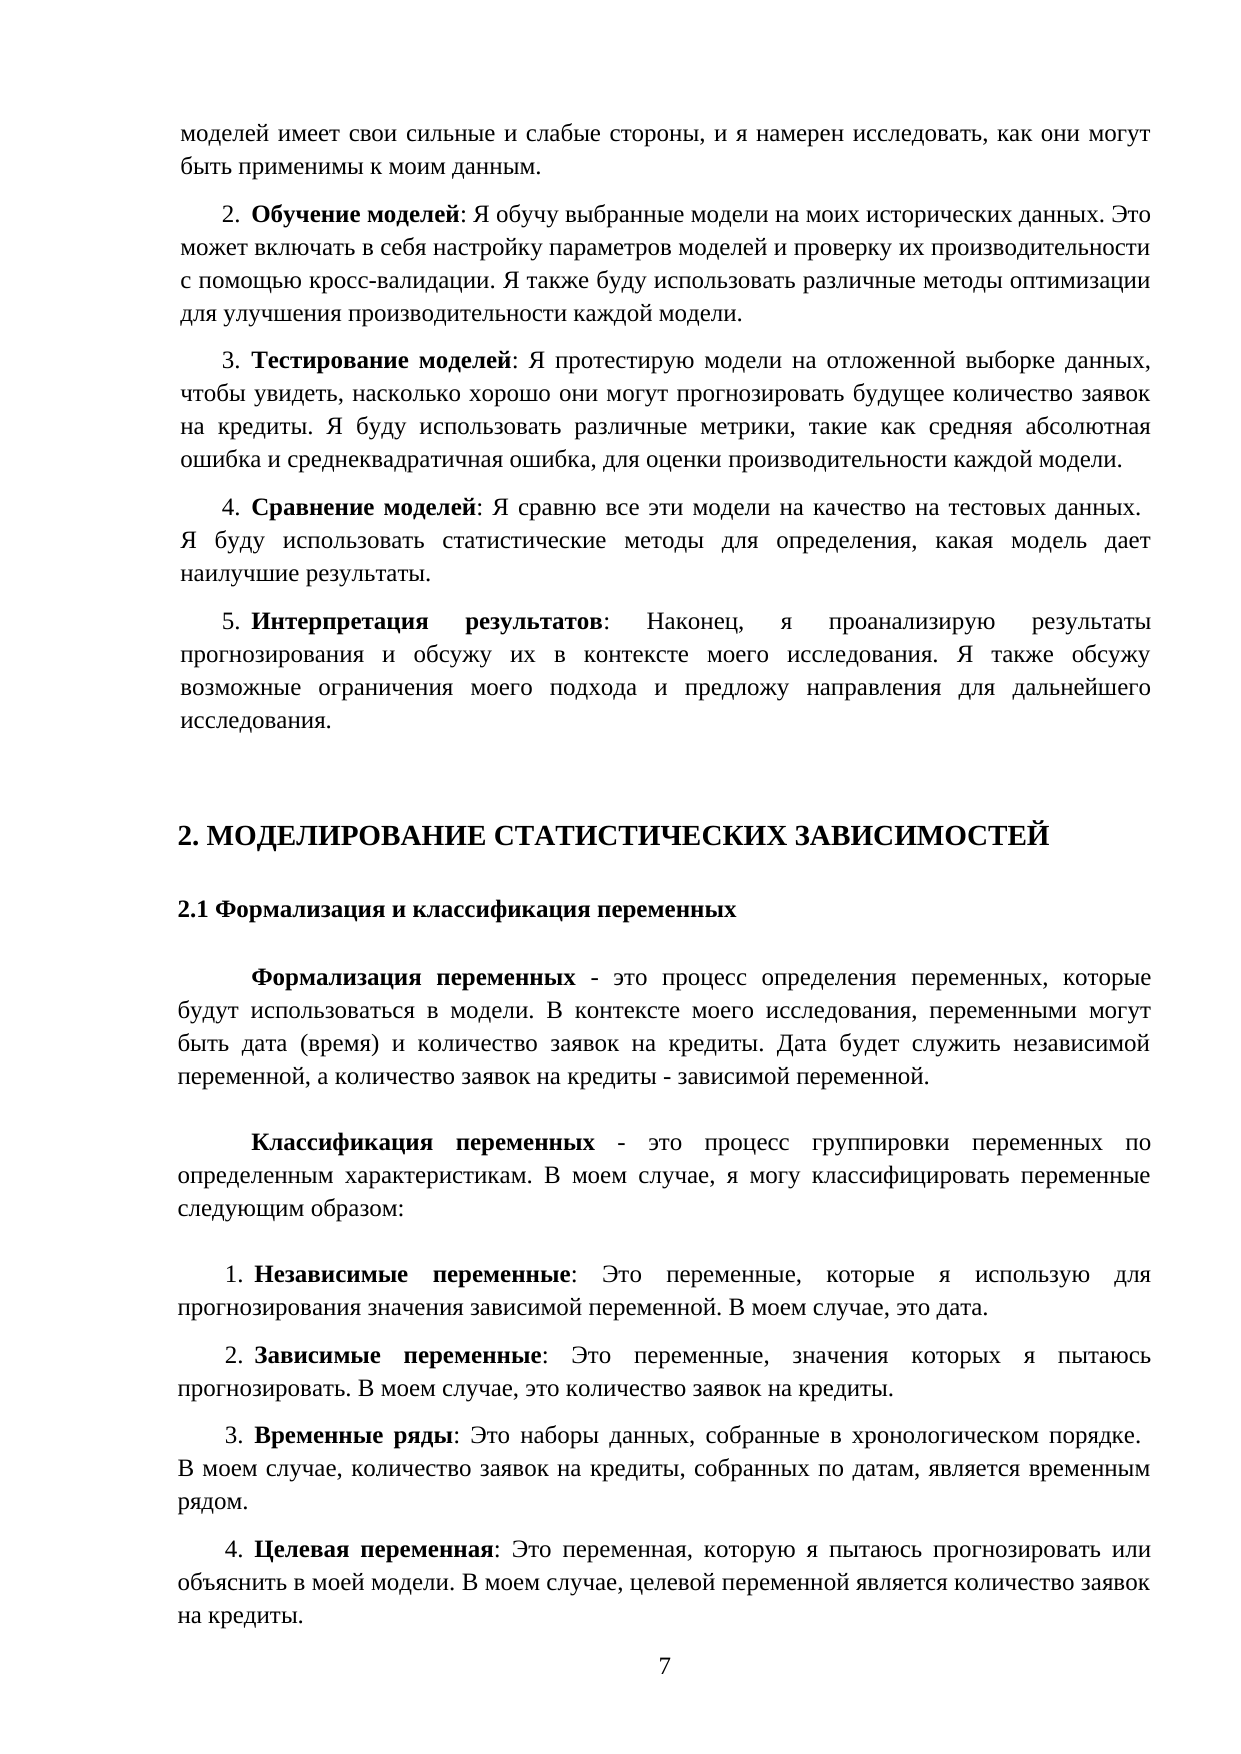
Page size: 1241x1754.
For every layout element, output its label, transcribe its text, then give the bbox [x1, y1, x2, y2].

list Зависимые переменные: Это переменные, значения которых я пытаюсь прогнозировать. В моем случае, это количество заявок на кредиты. [148, 1340, 1152, 1401]
subtitle 2.1 Формализация и классификация переменных [177, 894, 1152, 922]
list Независимые переменные: Это переменные, которые я использую для прогнозирования значения зависимой переменной. В моем случае, это дата. [148, 1259, 1152, 1321]
list моделей имеет свои сильные и слабые стороны, и я намерен исследовать, как они могут быть применимы к моим данным. [151, 118, 1152, 180]
list Тестирование моделей: Я протестирую модели на отложенной выборке данных, чтобы увидеть, насколько хорошо они могут прогнозировать будущее количество заявок на кредиты. Я буду использовать различные метрики, такие как средняя абсолютная ошибка и среднеквадратичная ошибка, для оценки производительности каждой модели. [151, 345, 1152, 473]
text Классификация переменных - это процесс группировки переменных по определенным характеристикам. В моем случае, я могу классифицировать переменные следующим образом: [177, 1127, 1152, 1222]
subtitle 2. МОДЕЛИРОВАНИЕ СТАТИСТИЧЕСКИХ ЗАВИСИМОСТЕЙ [177, 818, 1152, 852]
list Сравнение моделей: Я сравню все эти модели на качество на тестовых данных. Я буду использовать статистические методы для определения, какая модель дает наилучшие результаты. [151, 492, 1152, 587]
list Временные ряды: Это наборы данных, собранные в хронологическом порядке. В моем случае, количество заявок на кредиты, собранных по датам, является временным рядом. [148, 1420, 1152, 1515]
text Формализация переменных - это процесс определения переменных, которые будут использоваться в модели. В контексте моего исследования, переменными могут быть дата (время) и количество заявок на кредиты. Дата будет служить независимой переменной, а количество заявок на кредиты - зависимой переменной. [177, 962, 1152, 1090]
list Целевая переменная: Это переменная, которую я пытаюсь прогнозировать или объяснить в моей модели. В моем случае, целевой переменной является количество заявок на кредиты. [148, 1534, 1152, 1629]
list Обучение моделей: Я обучу выбранные модели на моих исторических данных. Это может включать в себя настройку параметров моделей и проверку их производительности с помощью кросс-валидации. Я также буду использовать различные методы оптимизации для улучшения производительности каждой модели. [151, 199, 1152, 327]
list Интерпретация результатов: Наконец, я проанализирую результаты прогнозирования и обсужу их в контексте моего исследования. Я также обсужу возможные ограничения моего подхода и предложу направления для дальнейшего исследования. [151, 606, 1152, 733]
